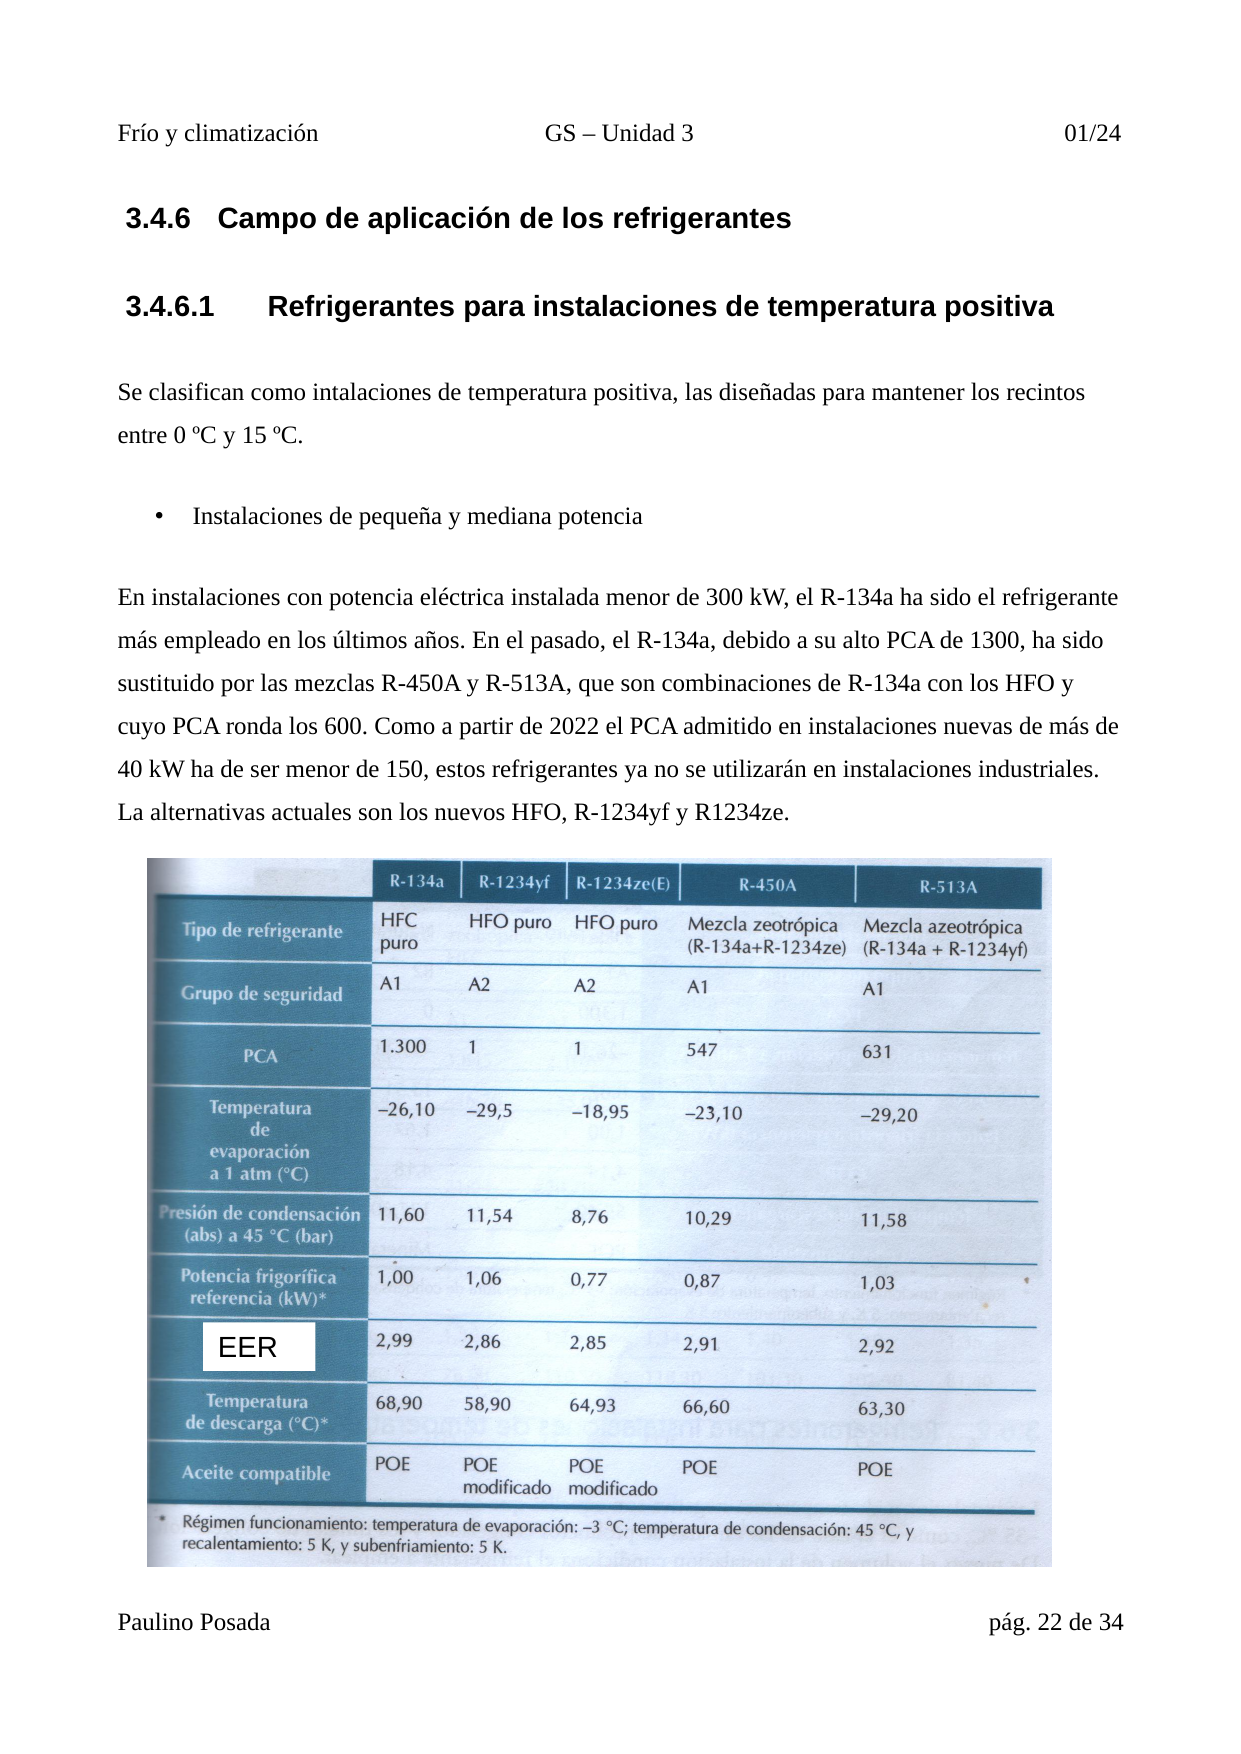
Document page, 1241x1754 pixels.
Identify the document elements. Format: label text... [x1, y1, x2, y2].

list Instalaciones de pequeña y mediana potencia [155, 501, 1123, 530]
picture [147, 858, 1052, 1567]
subtitle Refrigerantes para instalaciones de temperatura positiva [117, 289, 1123, 323]
text En instalaciones con potencia eléctrica instalada menor de 300 kW, el R-134a ha sido el refrigerante más empleado en los últimos años. En el pasado, el R-134a, debido a su alto PCA de 1300, ha sido sustituido por las mezclas R-450A y R-513A, que son combinaciones de R-134a con los HFO y cuyo PCA ronda los 600. Como a partir de 2022 el PCA admitido en instalaciones nuevas de más de 40 kW ha de ser menor de 150, estos refrigerantes ya no se utilizarán en instalaciones industriales. La alternativas actuales son los nuevos HFO, R-1234yf y R1234ze. [117, 582, 1123, 826]
subtitle Campo de aplicación de los refrigerantes [117, 201, 1123, 235]
text Se clasifican como intalaciones de temperatura positiva, las diseñadas para mantener los recintos entre 0 ºC y 15 ºC. [117, 377, 1123, 449]
